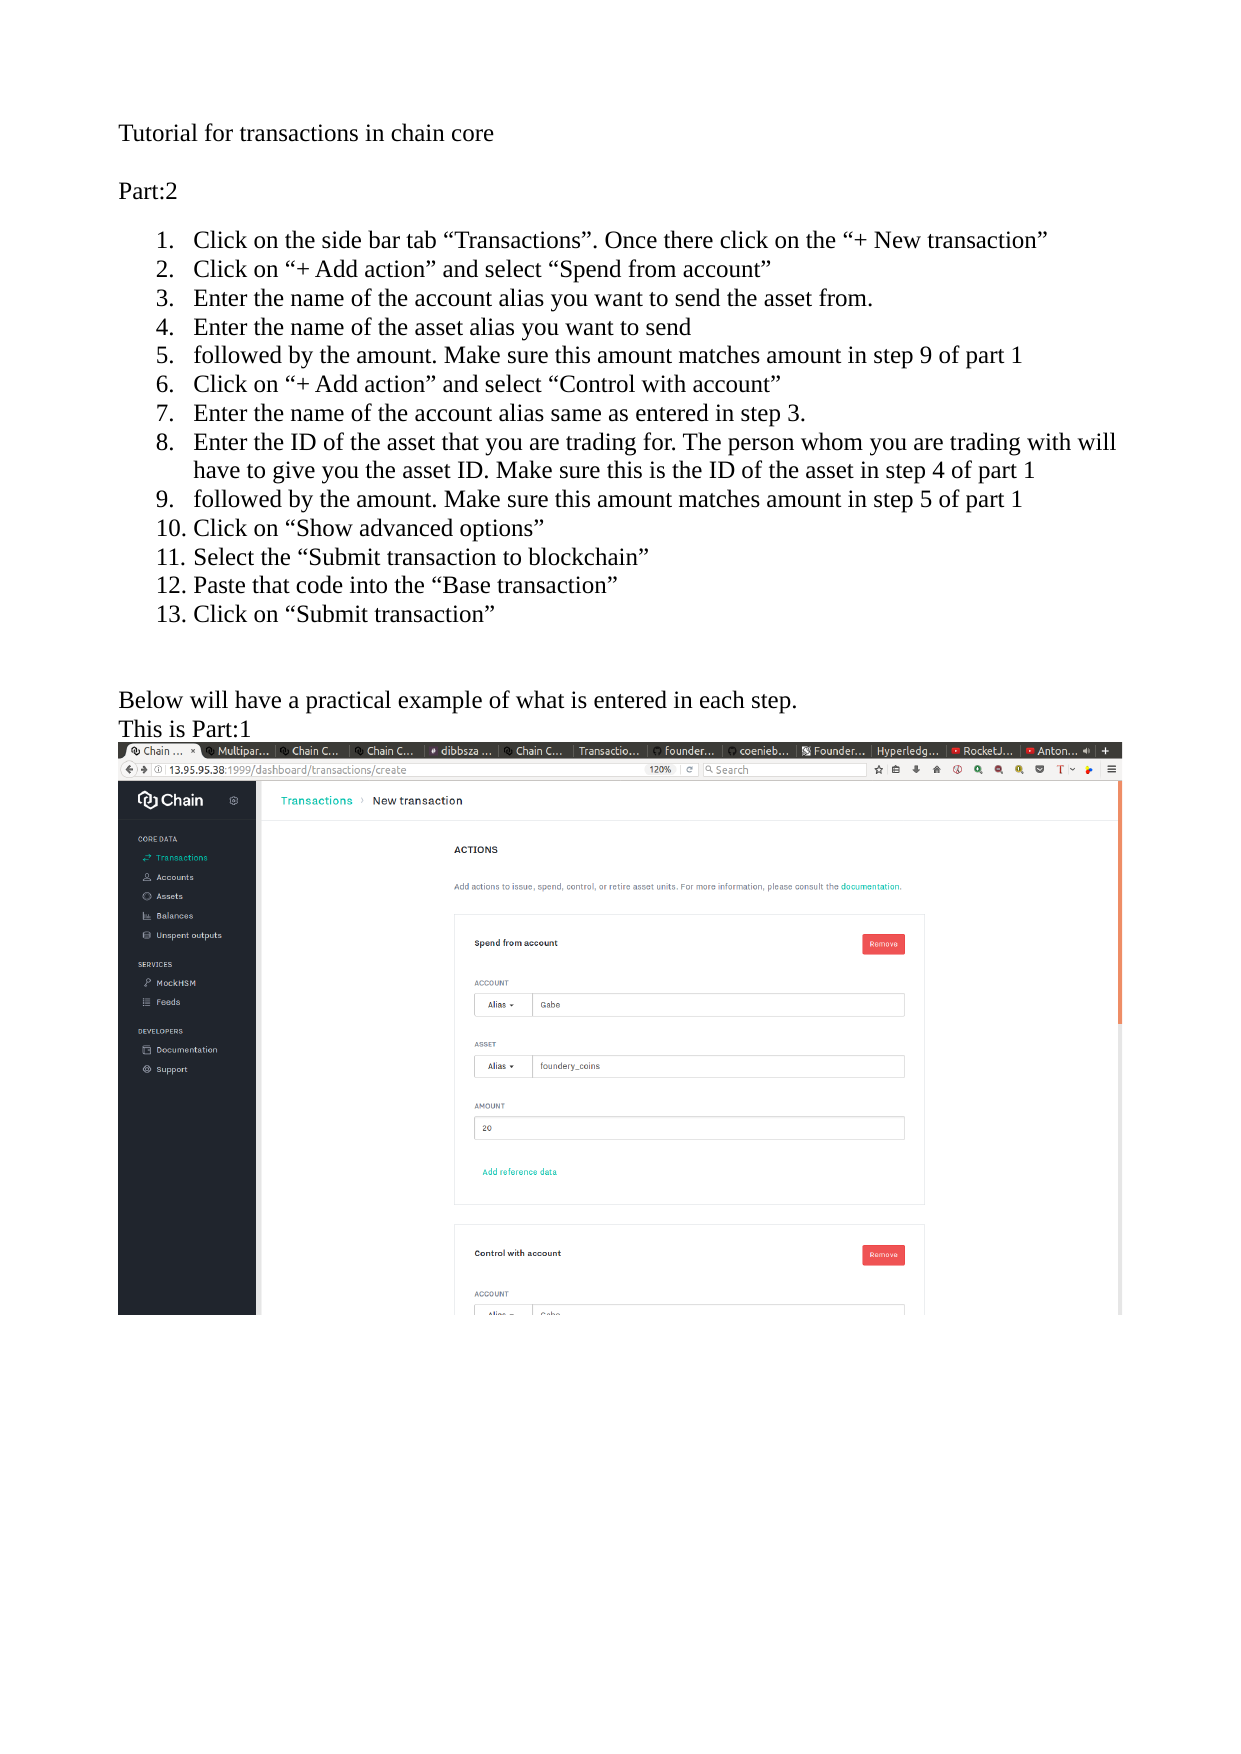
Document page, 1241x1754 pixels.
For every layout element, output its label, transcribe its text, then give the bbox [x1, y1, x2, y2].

list Enter the name of the account alias you want to send the asset from. [156, 283, 1122, 312]
list followed by the amount. Make sure this amount matches amount in step 9 of part 1 [156, 340, 1122, 369]
text Part:2 [118, 176, 1122, 205]
text Below will have a practical example of what is entered in each step. [118, 685, 1122, 714]
list Paste that code into the “Base transaction” [156, 570, 1122, 599]
list Enter the ID of the asset that you are trading for. The person whom you are trading with will have to give you the asset ID. Make sure this is the ID of the asset in step 4 of part 1 [156, 427, 1122, 484]
picture [118, 742, 1123, 1315]
list Click on “Show advanced options” [156, 513, 1122, 542]
list Click on “Submit transaction” [156, 599, 1122, 628]
list Click on the side bar tab “Transactions”. Once there click on the “+ New transaction” [156, 225, 1122, 254]
list Enter the name of the asset alias you want to send [156, 312, 1122, 340]
list Enter the name of the account alias same as entered in step 3. [156, 398, 1122, 427]
list Select the “Submit transaction to blockchain” [156, 542, 1122, 570]
text This is Part:1 [118, 714, 1122, 742]
list followed by the amount. Make sure this amount matches amount in step 5 of part 1 [156, 484, 1122, 513]
list Click on “+ Add action” and select “Spend from account” [156, 254, 1122, 283]
list Click on “+ Add action” and select “Control with account” [156, 369, 1122, 398]
